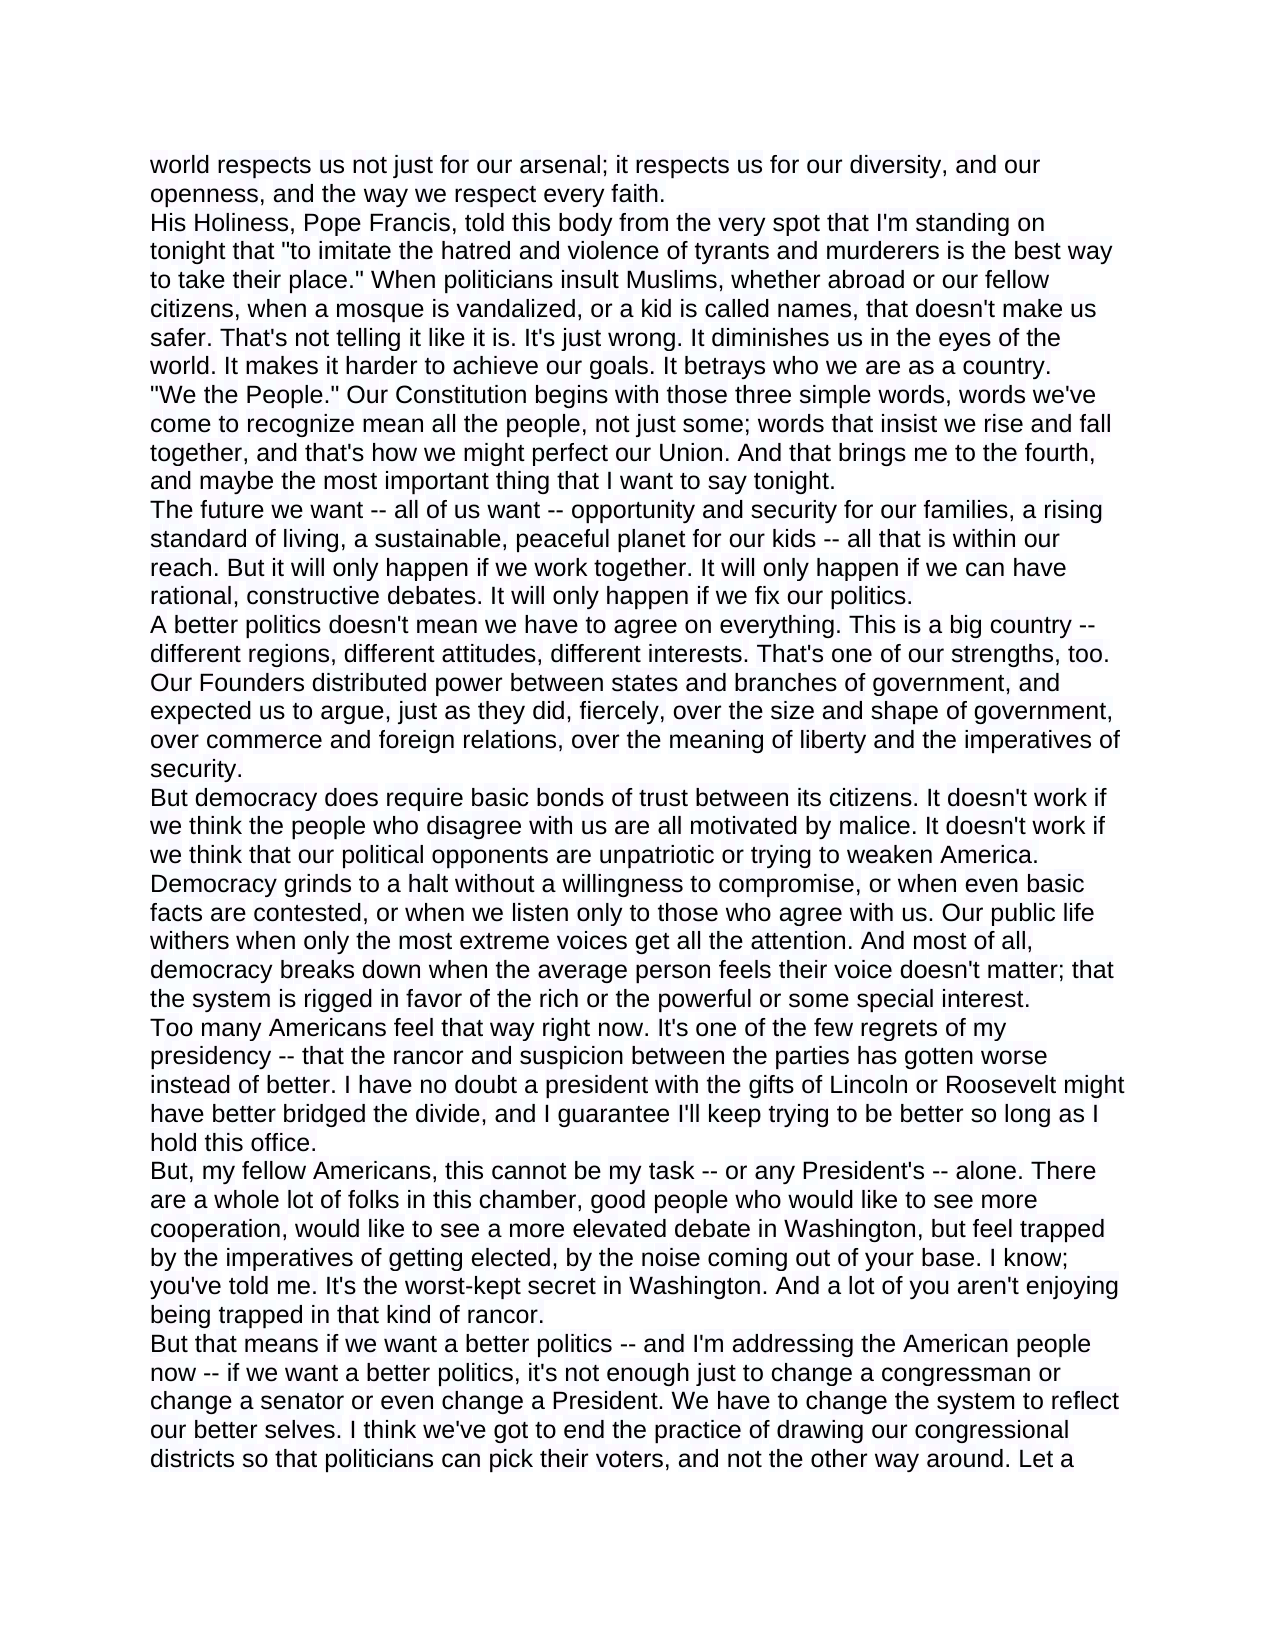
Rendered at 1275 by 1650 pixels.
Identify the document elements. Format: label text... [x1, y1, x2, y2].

text But, my fellow Americans, this cannot be my task -- or any President's -- alone. There are a whole lot of folks in this chamber, good people who would like to see more cooperation, would like to see a more elevated debate in Washington, but feel trapped by the imperatives of getting elected, by the noise coming out of your base. I know; you've told me. It's the worst-kept secret in Washington. And a lot of you aren't enjoying being trapped in that kind of rancor. [150, 1156, 1125, 1329]
text Too many Americans feel that way right now. It's one of the few regrets of my presidency -- that the rancor and suspicion between the parties has gotten worse instead of better. I have no doubt a president with the gifts of Lincoln or Roosevelt might have better bridged the divide, and I guarantee I'll keep trying to be better so long as I hold this office. [150, 1012, 1125, 1156]
text The future we want -- all of us want -- opportunity and security for our families, a rising standard of living, a sustainable, peaceful planet for our kids -- all that is within our reach. But it will only happen if we work together. It will only happen if we can have rational, constructive debates. It will only happen if we fix our politics. [150, 495, 1125, 610]
text But that means if we want a better politics -- and I'm addressing the American people now -- if we want a better politics, it's not enough just to change a congressman or change a senator or even change a President. We have to change the system to reflect our better selves. I think we've got to end the practice of drawing our congressional districts so that politicians can pick their voters, and not the other way around. Let a bipartisan group do it. [150, 1329, 1125, 1472]
text His Holiness, Pope Francis, told this body from the very spot that I'm standing on tonight that "to imitate the hatred and violence of tyrants and murderers is the best way to take their place." When politicians insult Muslims, whether abroad or our fellow citizens, when a mosque is vandalized, or a kid is called names, that doesn't make us safer. That's not telling it like it is. It's just wrong. It diminishes us in the eyes of the world. It makes it harder to achieve our goals. It betrays who we are as a country. [150, 207, 1125, 380]
text "We the People." Our Constitution begins with those three simple words, words we've come to recognize mean all the people, not just some; words that insist we rise and fall together, and that's how we might perfect our Union. And that brings me to the fourth, and maybe the most important thing that I want to say tonight. [150, 380, 1125, 495]
text A better politics doesn't mean we have to agree on everything. This is a big country -- different regions, different attitudes, different interests. That's one of our strengths, too. Our Founders distributed power between states and branches of government, and expected us to argue, just as they did, fiercely, over the size and shape of government, over commerce and foreign relations, over the meaning of liberty and the imperatives of security. [150, 610, 1125, 782]
text And that's why we need to reject any politics -- any politics -- that targets people because of race or religion. Let me just say this. This is not a matter of political correctness. This is a matter of understanding just what it is that makes us strong. The world respects us not just for our arsenal; it respects us for our diversity, and our openness, and the way we respect every faith. [666, 150, 1125, 207]
text But democracy does require basic bonds of trust between its citizens. It doesn't work if we think the people who disagree with us are all motivated by malice. It doesn't work if we think that our political opponents are unpatriotic or trying to weaken America. Democracy grinds to a halt without a willingness to compromise, or when even basic facts are contested, or when we listen only to those who agree with us. Our public life withers when only the most extreme voices get all the attention. And most of all, democracy breaks down when the average person feels their voice doesn't matter; that the system is rigged in favor of the rich or the powerful or some special interest. [150, 782, 1125, 1012]
